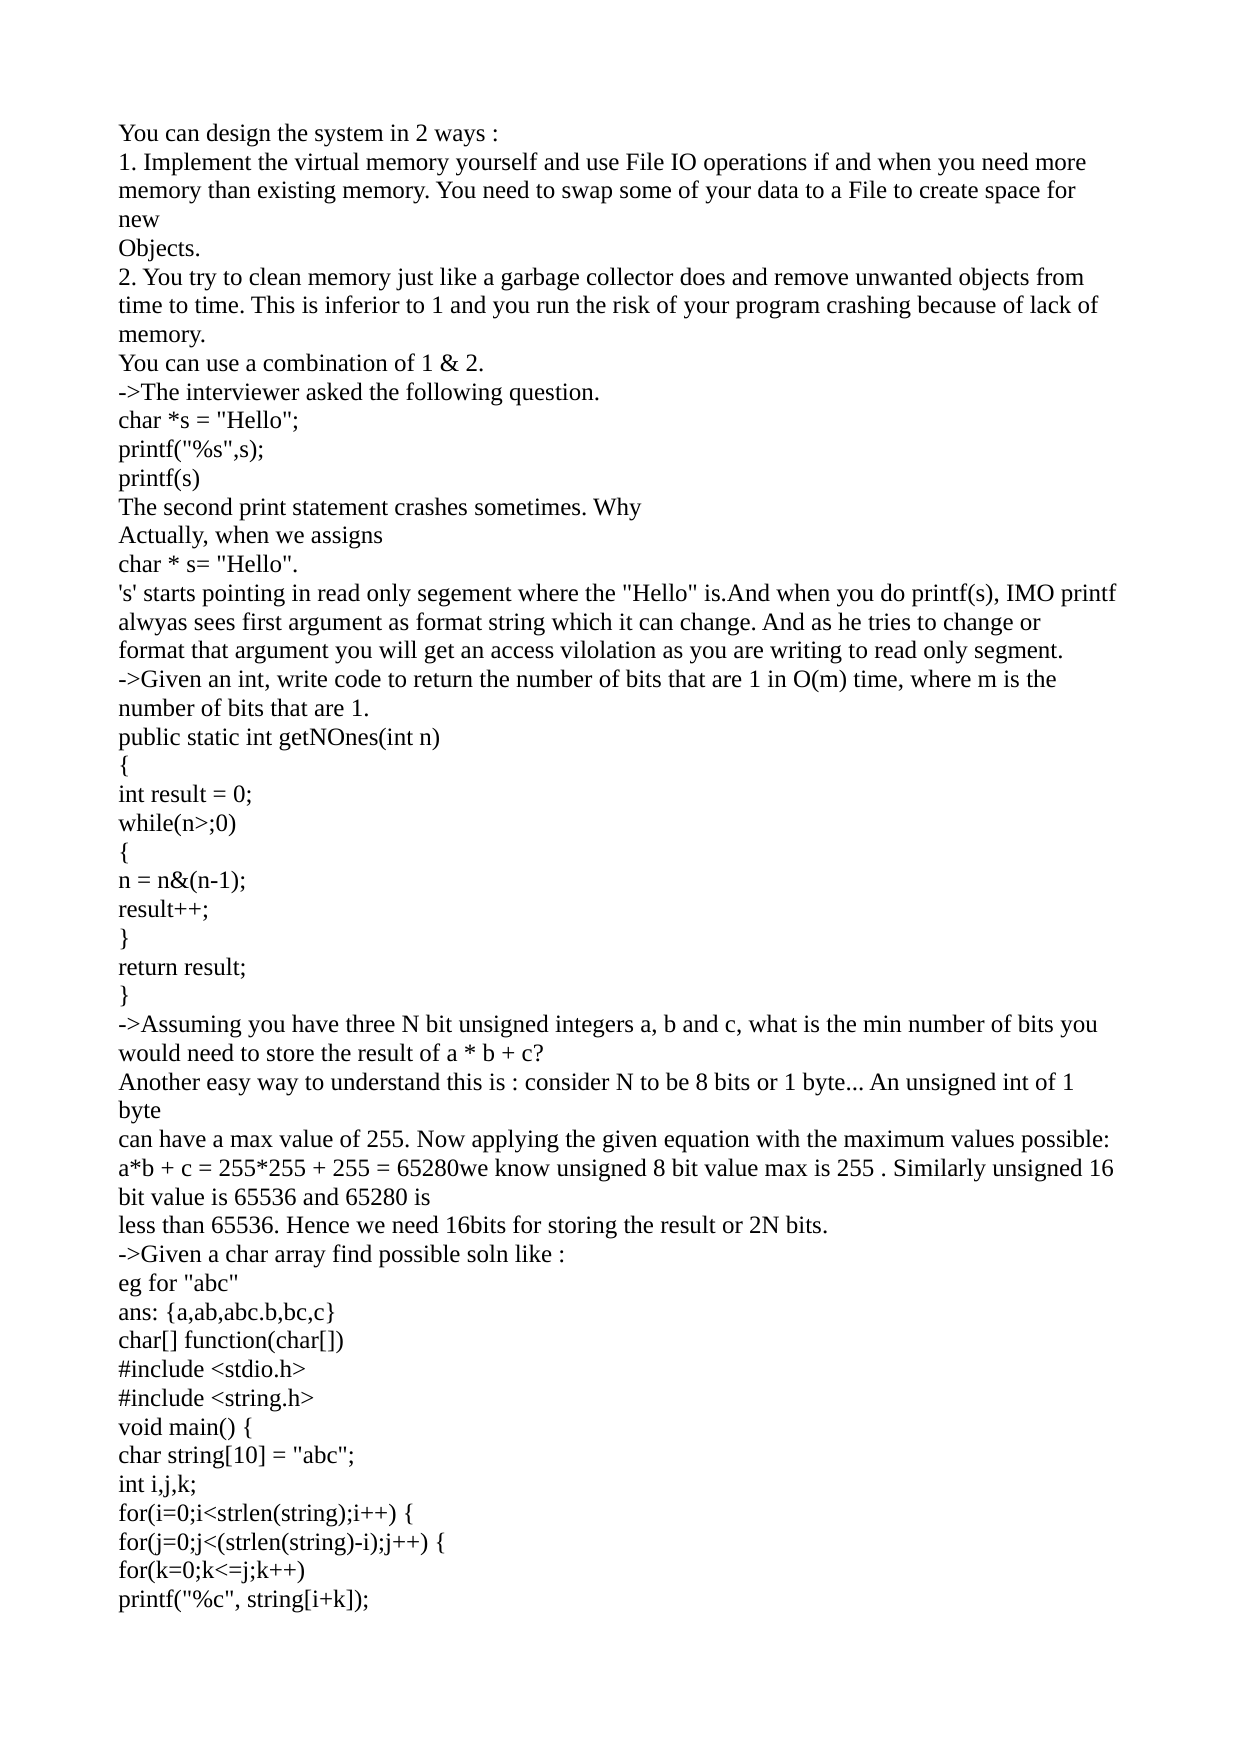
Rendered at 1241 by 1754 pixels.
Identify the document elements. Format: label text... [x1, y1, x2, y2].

text number of bits that are 1. [118, 693, 1122, 722]
text for(k=0;k<=j;k++) [118, 1556, 1122, 1584]
text 's' starts pointing in read only segement where the "Hello" is.And when you do printf(s), IMO printf [118, 578, 1122, 607]
text less than 65536. Hence we need 16bits for storing the result or 2N bits. [118, 1211, 1122, 1239]
text Another easy way to understand this is : consider N to be 8 bits or 1 byte... An unsigned int of 1 byte [118, 1067, 1122, 1124]
text ->Given an int, write code to return the number of bits that are 1 in O(m) time, where m is the [118, 664, 1122, 693]
text would need to store the result of a * b + c? [118, 1038, 1122, 1067]
text printf("%s",s); [118, 434, 1122, 463]
text char[] function(char[]) [118, 1326, 1122, 1354]
text } [118, 923, 1122, 952]
text ans: {a,ab,abc.b,bc,c} [118, 1297, 1122, 1326]
text printf(s) [118, 463, 1122, 492]
text #include <stdio.h> [118, 1354, 1122, 1383]
text for(i=0;i<strlen(string);i++) { [118, 1498, 1122, 1527]
text can have a max value of 255. Now applying the given equation with the maximum values possible: [118, 1124, 1122, 1153]
text Objects. [118, 233, 1122, 262]
text while(n>;0) [118, 808, 1122, 837]
text void main() { [118, 1412, 1122, 1441]
text result++; [118, 894, 1122, 923]
text ->The interviewer asked the following question. [118, 377, 1122, 406]
text } [118, 981, 1122, 1009]
text time to time. This is inferior to 1 and you run the risk of your program crashing because of lack of [118, 291, 1122, 319]
text printf("%c", string[i+k]); [118, 1584, 1122, 1613]
text { [118, 751, 1122, 779]
text You can design the system in 2 ways : [118, 118, 1122, 147]
text int i,j,k; [118, 1469, 1122, 1498]
text 1. Implement the virtual memory yourself and use File IO operations if and when you need more [118, 147, 1122, 176]
text for(j=0;j<(strlen(string)-i);j++) { [118, 1527, 1122, 1556]
text Actually, when we assigns [118, 521, 1122, 549]
text alwyas sees first argument as format string which it can change. And as he tries to change or [118, 607, 1122, 636]
text The second print statement crashes sometimes. Why [118, 492, 1122, 521]
text You can use a combination of 1 & 2. [118, 348, 1122, 377]
text public static int getNOnes(int n) [118, 722, 1122, 751]
text memory than existing memory. You need to swap some of your data to a File to create space for new [118, 176, 1122, 233]
text format that argument you will get an access vilolation as you are writing to read only segment. [118, 636, 1122, 664]
text char * s= "Hello". [118, 549, 1122, 578]
text return result; [118, 952, 1122, 981]
text 2. You try to clean memory just like a garbage collector does and remove unwanted objects from [118, 262, 1122, 291]
text memory. [118, 319, 1122, 348]
text { [118, 837, 1122, 866]
text char *s = "Hello"; [118, 406, 1122, 434]
text #include <string.h> [118, 1383, 1122, 1412]
text n = n&(n-1); [118, 866, 1122, 894]
text char string[10] = "abc"; [118, 1441, 1122, 1469]
text a*b + c = 255*255 + 255 = 65280we know unsigned 8 bit value max is 255 . Similarly unsigned 16 bit value is 65536 and 65280 is [118, 1153, 1122, 1211]
text eg for "abc" [118, 1268, 1122, 1297]
text ->Given a char array find possible soln like : [118, 1239, 1122, 1268]
text int result = 0; [118, 779, 1122, 808]
text ->Assuming you have three N bit unsigned integers a, b and c, what is the min number of bits you [118, 1009, 1122, 1038]
